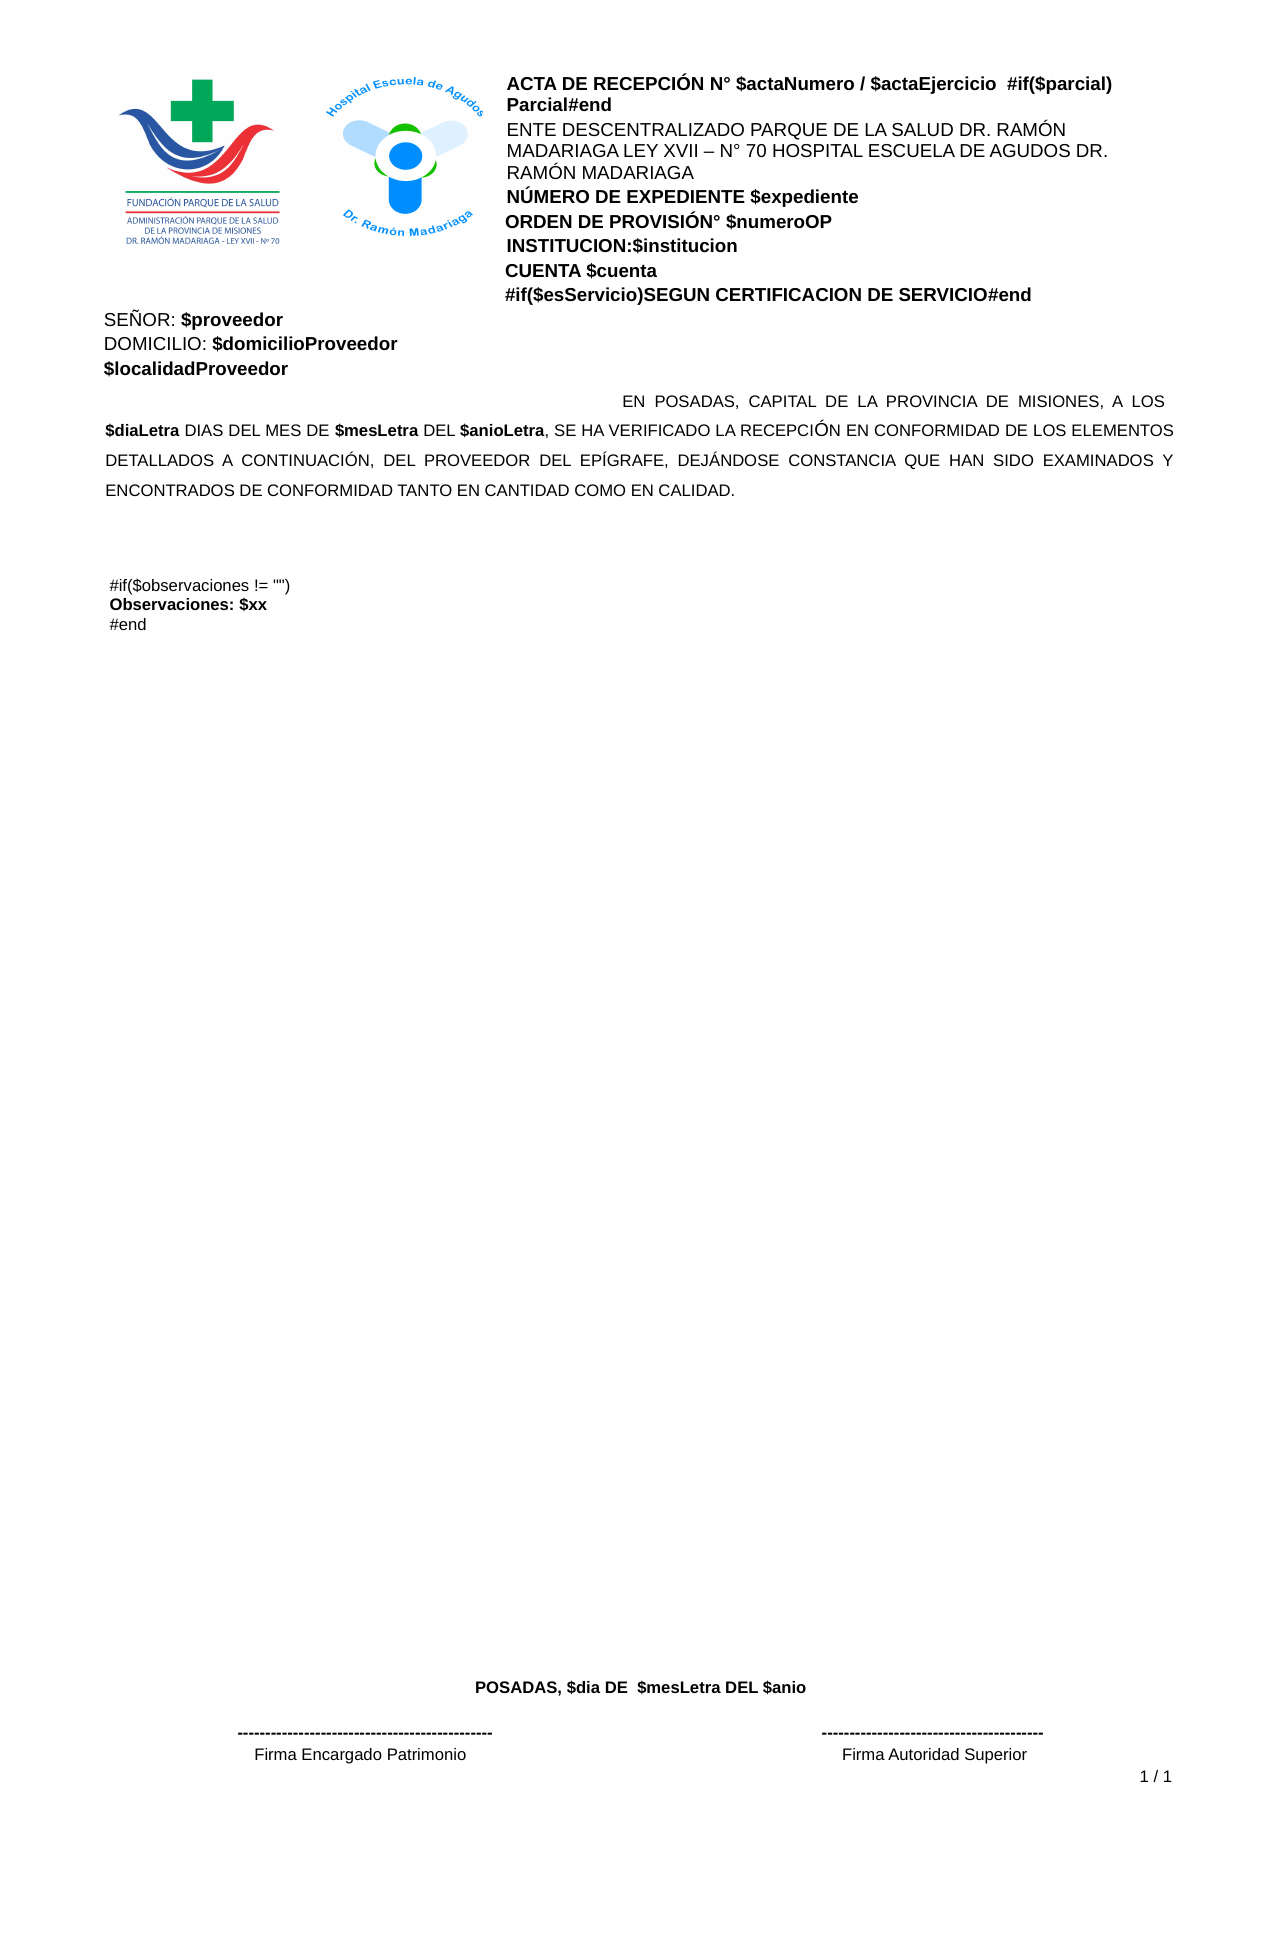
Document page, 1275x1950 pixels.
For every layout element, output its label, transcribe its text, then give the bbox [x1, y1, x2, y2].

table_header #if($observaciones != "") Observaciones: $xx #end [104, 570, 1177, 1672]
picture [96, 55, 306, 271]
picture [326, 77, 484, 236]
table_cell POSADAS, $dia DE $mesLetra DEL $anio ---------------------------------------------- ---------------------------------------- Firma Encargado Patrimonio Firma Autoridad Superior 1 / 1 [104, 1673, 1177, 1863]
